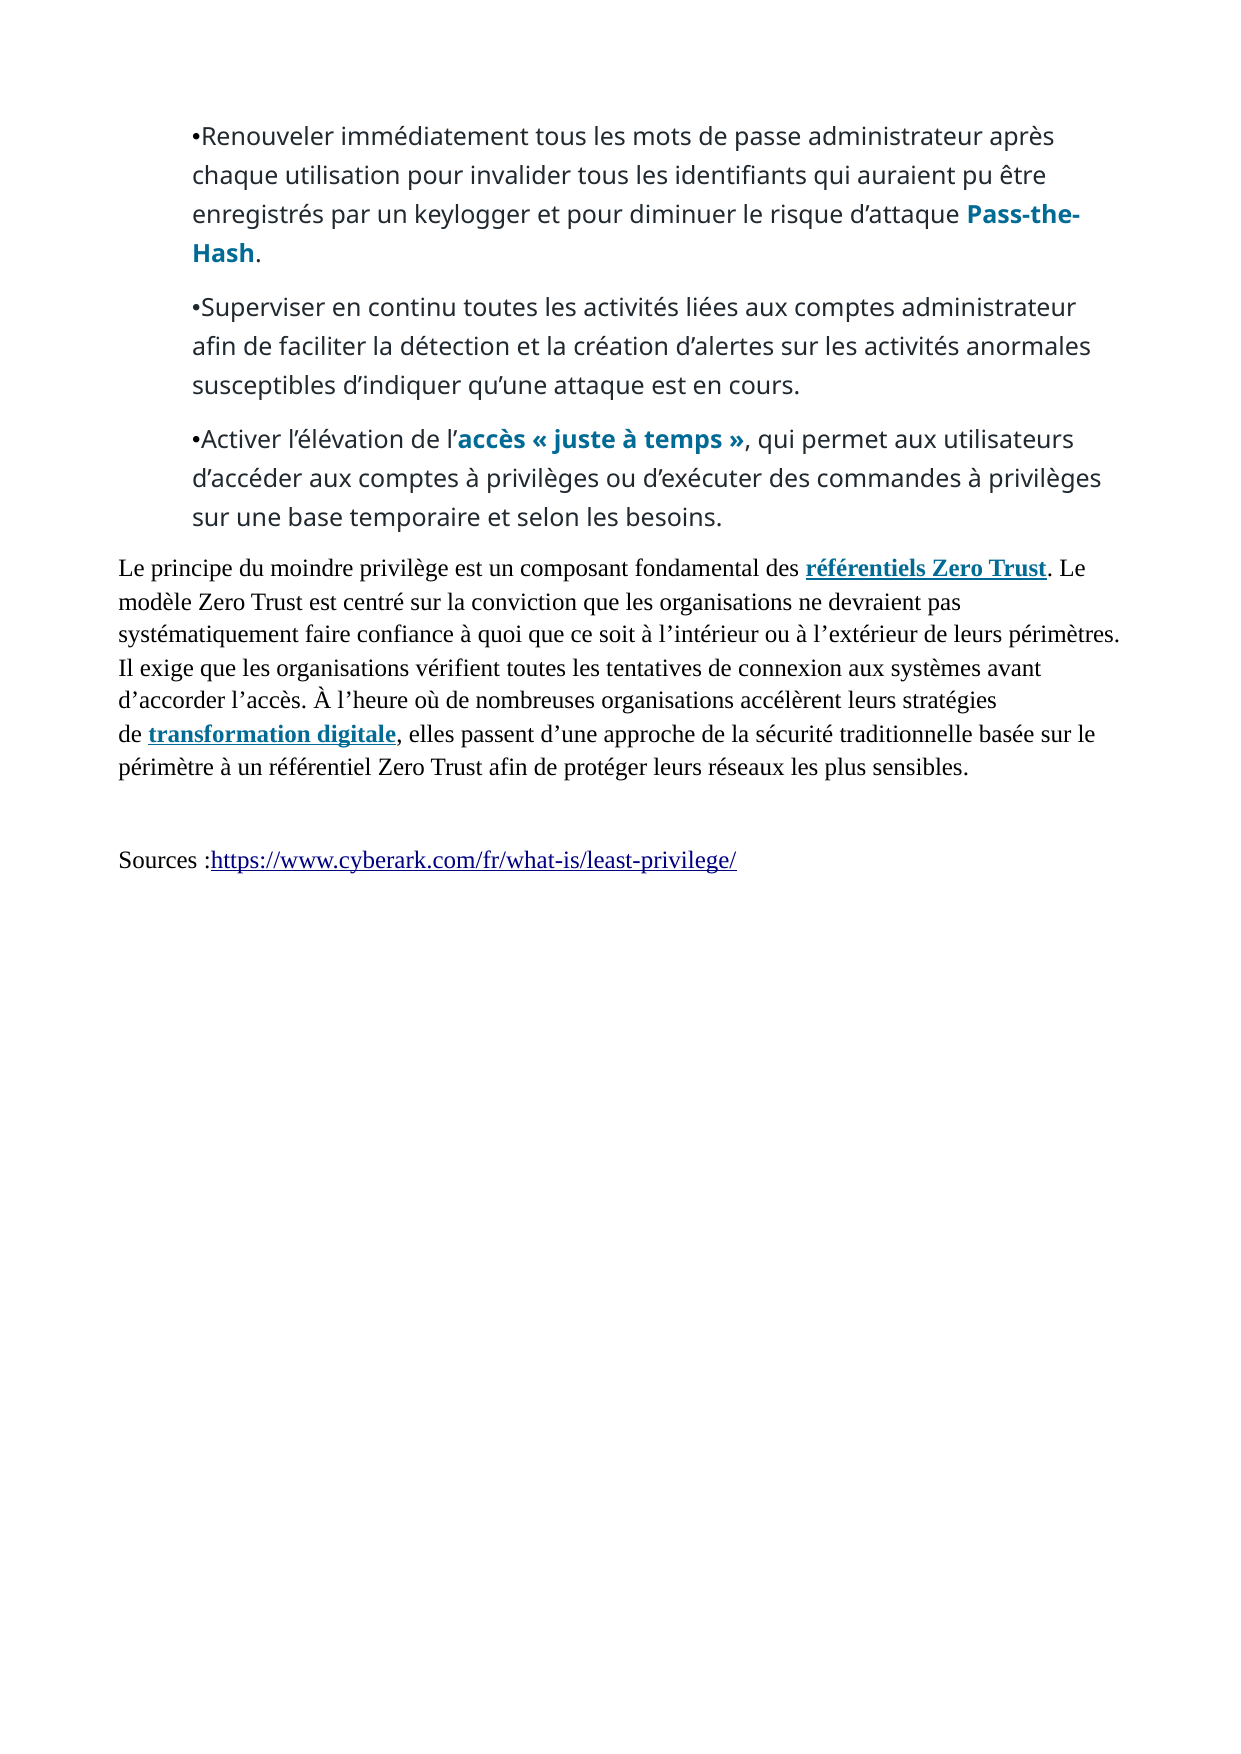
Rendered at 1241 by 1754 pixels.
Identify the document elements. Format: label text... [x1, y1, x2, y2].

text Le principe du moindre privilège est un composant fondamental des référentiels Zero Trust. Le modèle Zero Trust est centré sur la conviction que les organisations ne devraient pas systématiquement faire confiance à quoi que ce soit à l’intérieur ou à l’extérieur de leurs périmètres. Il exige que les organisations vérifient toutes les tentatives de connexion aux systèmes avant d’accorder l’accès. À l’heure où de nombreuses organisations accélèrent leurs stratégies de transformation digitale, elles passent d’une approche de la sécurité traditionnelle basée sur le périmètre à un référentiel Zero Trust afin de protéger leurs réseaux les plus sensibles. [118, 553, 1122, 780]
list Activer l’élévation de l’accès « juste à temps », qui permet aux utilisateurs d’accéder aux comptes à privilèges ou d’exécuter des commandes à privilèges sur une base temporaire et selon les besoins. [118, 421, 1122, 534]
list Superviser en continu toutes les activités liées aux comptes administrateur afin de faciliter la détection et la création d’alertes sur les activités anormales susceptibles d’indiquer qu’une attaque est en cours. [118, 289, 1122, 402]
text Sources :https://www.cyberark.com/fr/what-is/least-privilege/ [118, 845, 1122, 873]
list Renouveler immédiatement tous les mots de passe administrateur après chaque utilisation pour invalider tous les identifiants qui auraient pu être enregistrés par un keylogger et pour diminuer le risque d’attaque Pass-the-Hash. [118, 118, 1122, 270]
